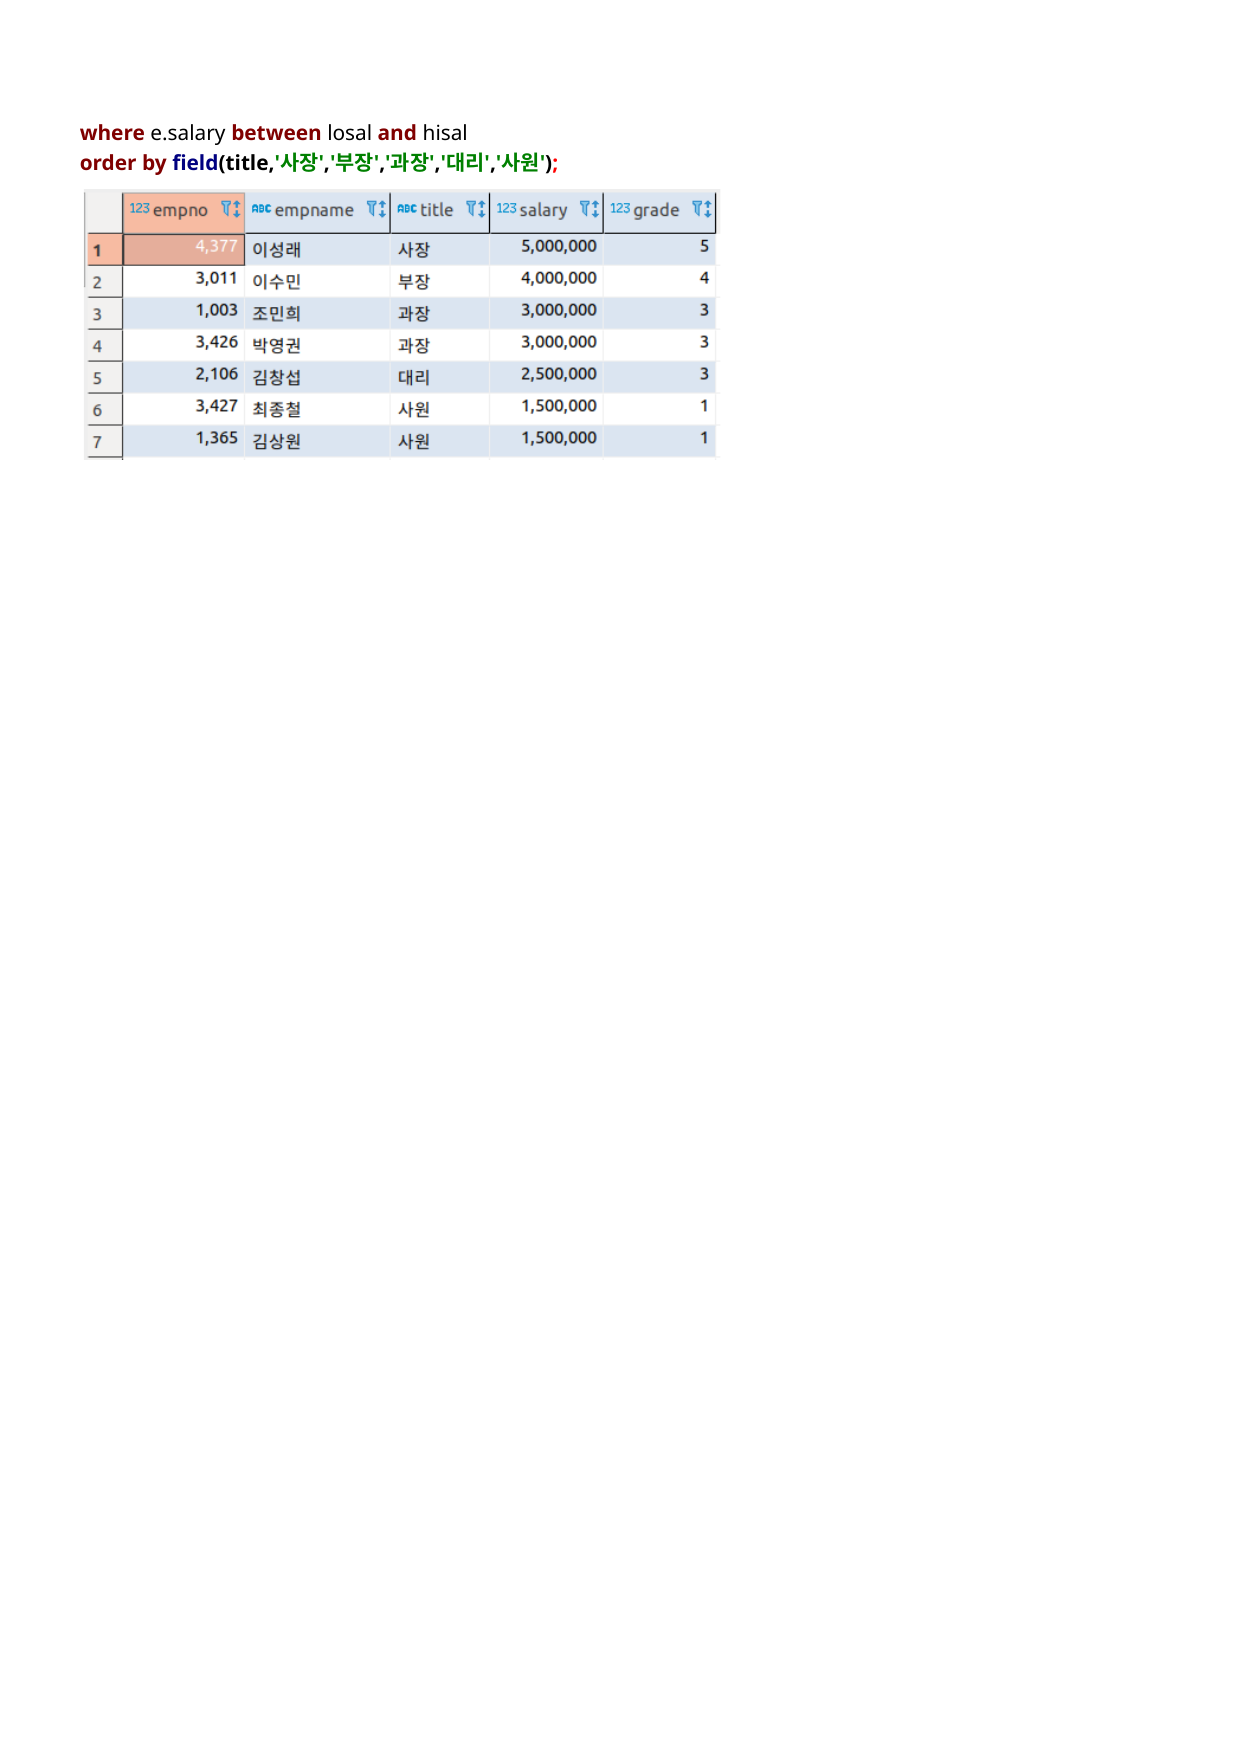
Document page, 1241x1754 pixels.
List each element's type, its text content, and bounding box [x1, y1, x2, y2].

picture [83, 189, 721, 460]
text order by field(title,'사장','부장','과장','대리','사원'); [79, 147, 1169, 177]
text where e.salary between losal and hisal [79, 118, 1169, 147]
